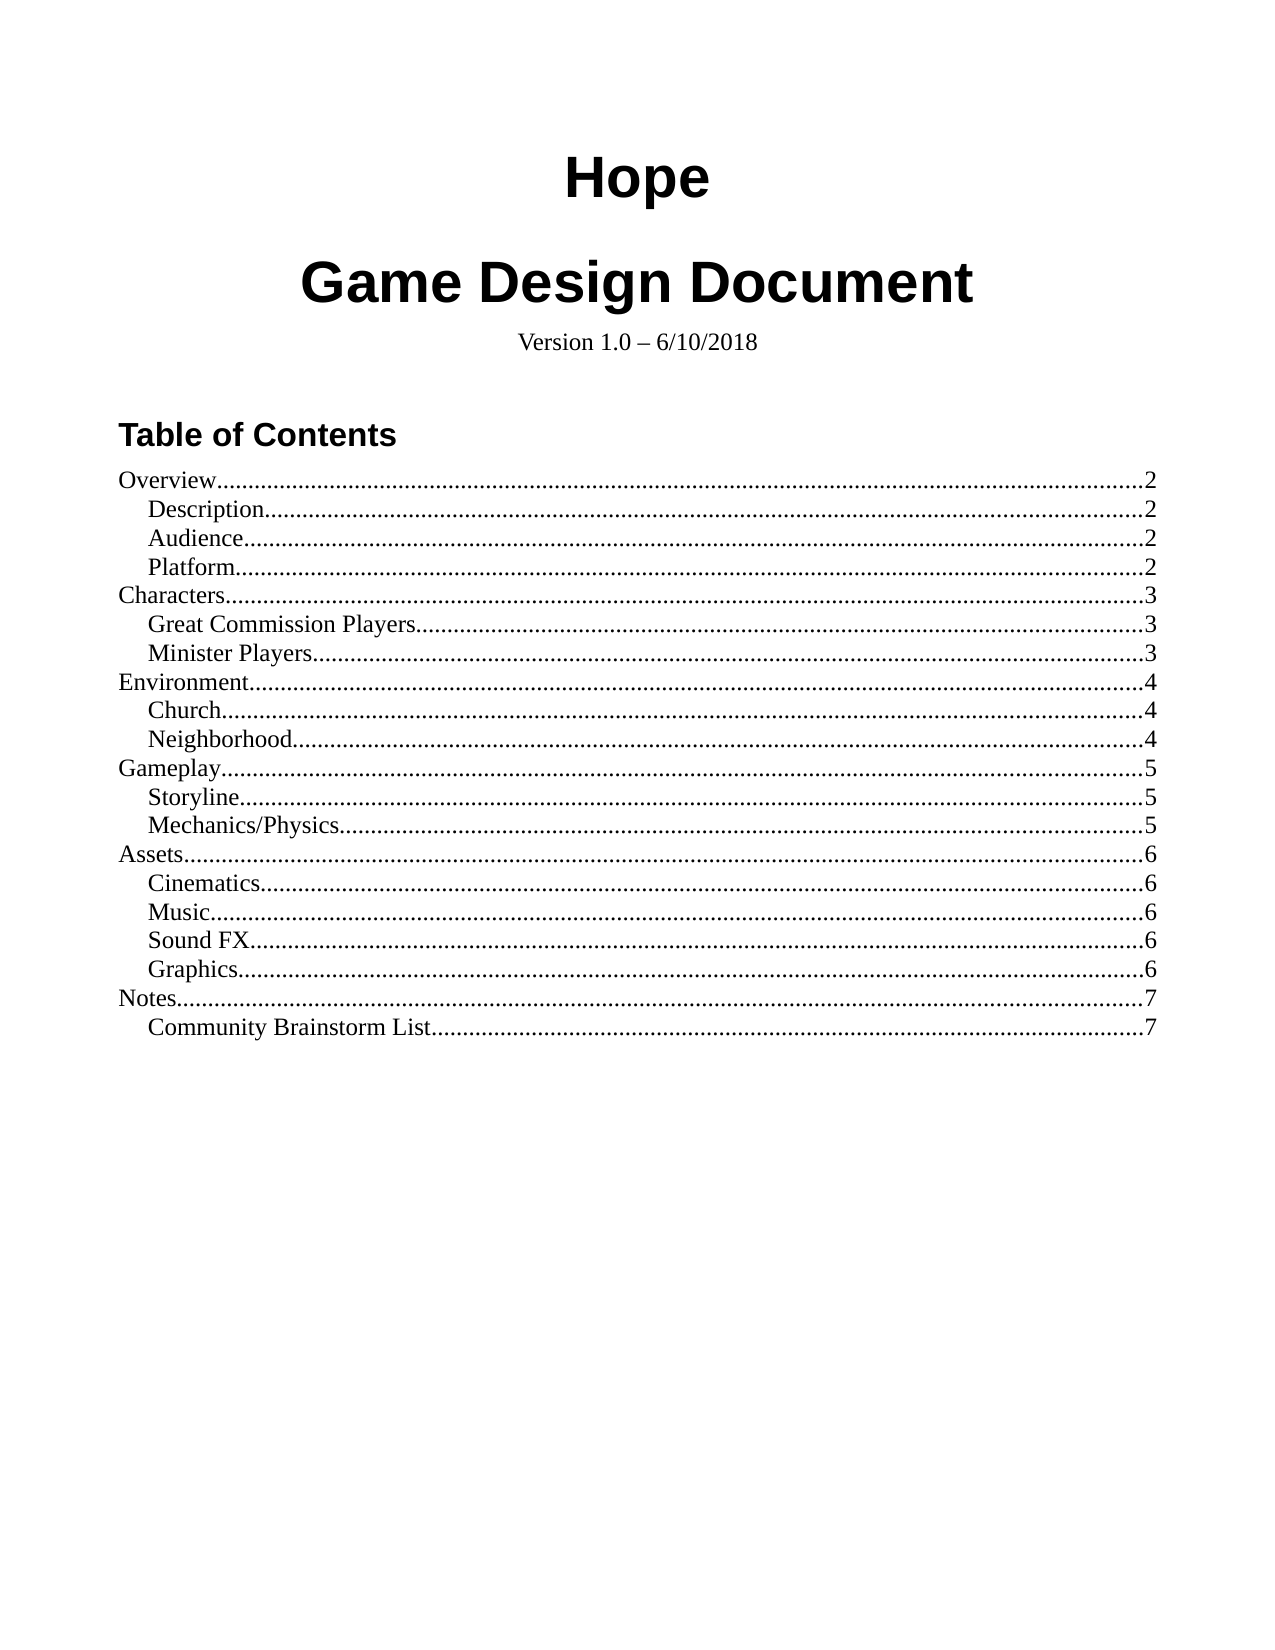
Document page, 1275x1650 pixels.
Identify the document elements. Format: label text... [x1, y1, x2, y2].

text Version 1.0 – 6/10/2018 [118, 327, 1157, 356]
text Assets 6 [118, 839, 1157, 868]
text Minister Players 3 [148, 638, 1157, 667]
text Environment 4 [118, 667, 1157, 696]
text Overview 2 [118, 466, 1157, 494]
subtitle Table of Contents [118, 414, 1157, 453]
text Mechanics/Physics 5 [148, 811, 1157, 839]
text Community Brainstorm List 7 [148, 1012, 1157, 1041]
text Characters 3 [118, 581, 1157, 609]
title Game Design Document [118, 248, 1157, 315]
text Audience 2 [148, 523, 1157, 552]
text Description 2 [148, 494, 1157, 523]
text Storyline 5 [148, 782, 1157, 811]
text Gameplay 5 [118, 753, 1157, 782]
text Notes 7 [118, 983, 1157, 1012]
title Hope [118, 143, 1157, 210]
text Great Commission Players 3 [148, 609, 1157, 638]
text Cinematics 6 [148, 868, 1157, 897]
text Graphics 6 [148, 954, 1157, 983]
text Sound FX 6 [148, 926, 1157, 954]
text Platform 2 [148, 552, 1157, 581]
text Music 6 [148, 897, 1157, 926]
text Church 4 [148, 696, 1157, 724]
text Neighborhood 4 [148, 724, 1157, 753]
